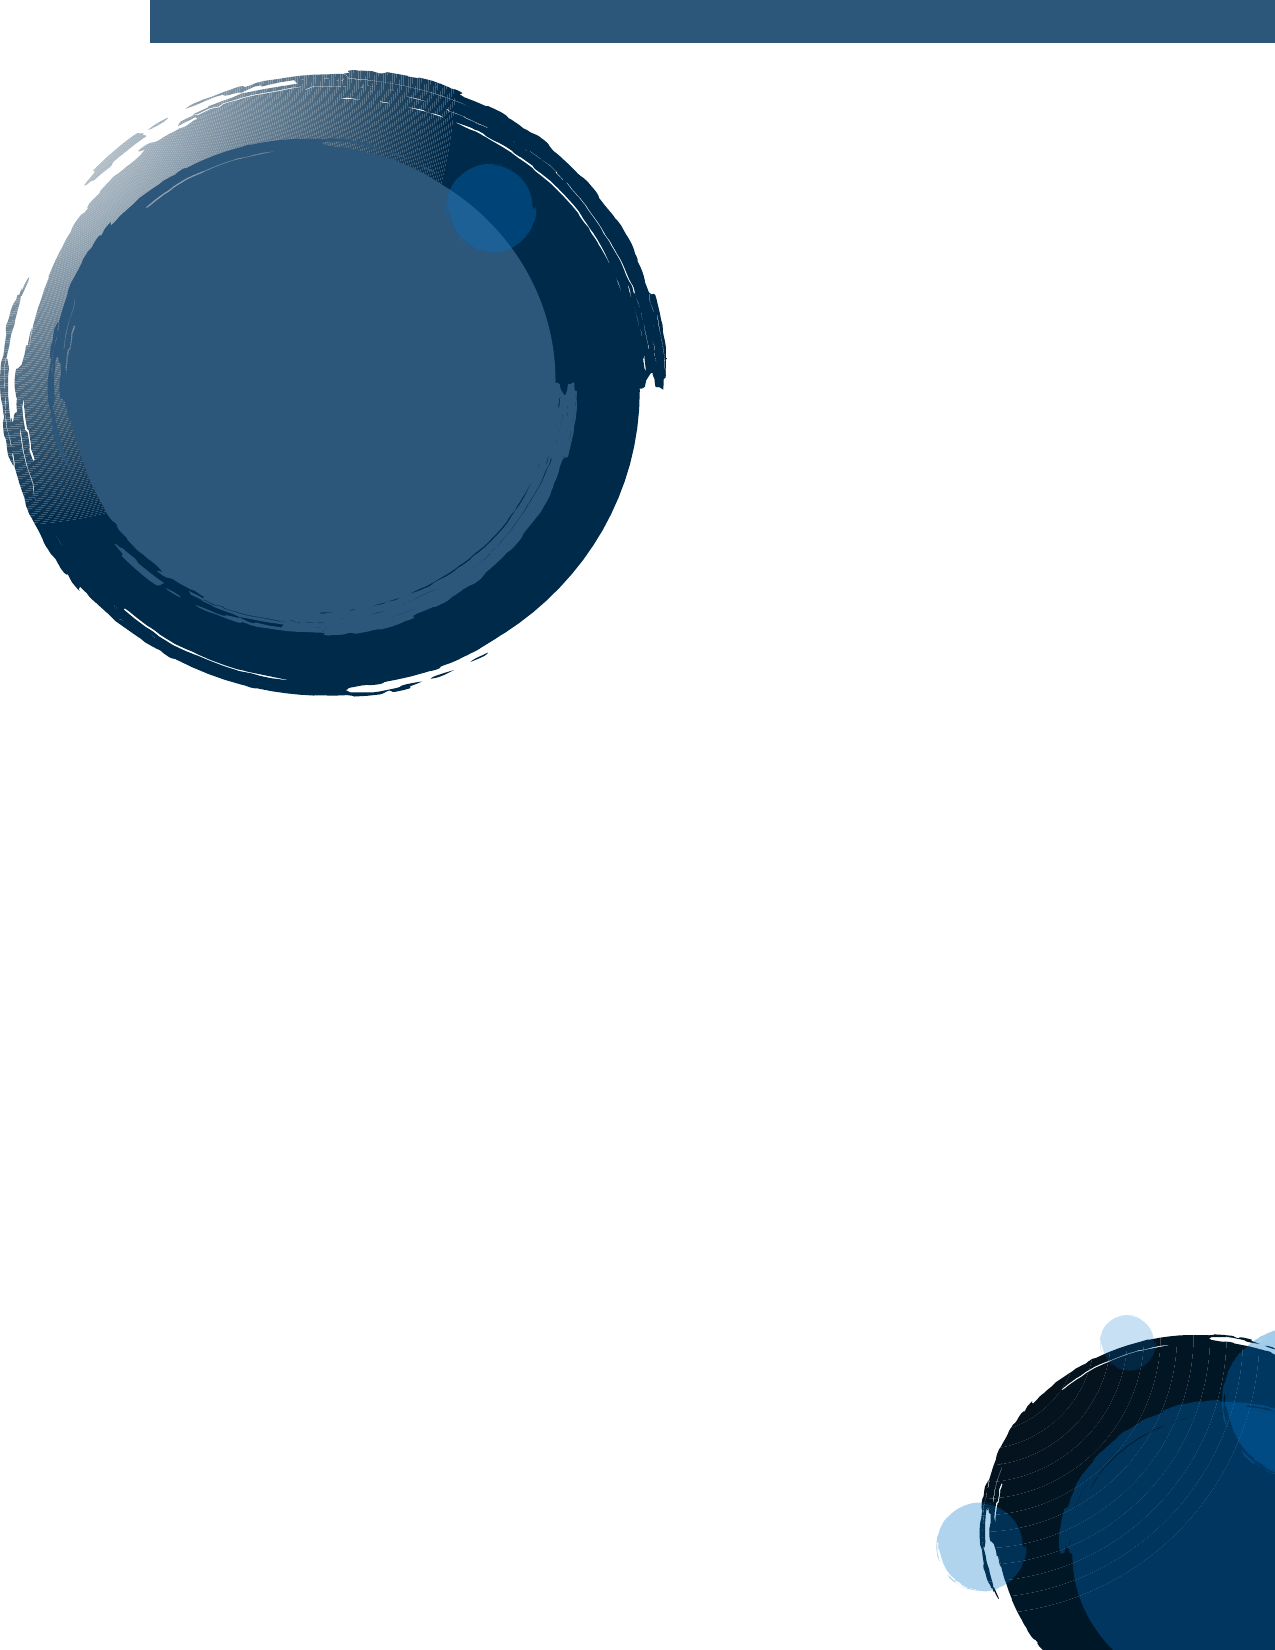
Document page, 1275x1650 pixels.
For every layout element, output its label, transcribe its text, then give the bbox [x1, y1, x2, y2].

table_cell [44, 240, 65, 287]
table_cell [395, 673, 425, 681]
table_cell [44, 545, 118, 681]
table_cell [119, 625, 225, 681]
table_cell [425, 655, 469, 681]
table_cell Опит Сервитьор/ барман Работила съм в сферата на ресторантьорството една година. Оператор в кол център Вече половин година работя в кол център, сфера софтуерни и земеделски продукти. Занимавала съм се за кратко с всякакви професии тип „комуникация с хора“. Промоутър, продавач-консултант и подобие. Образование Математическата в Стара Загора ( ППМГ “Гео Милев“) Обучавала съм се в специалност Информатика, Математика и Английски Уни в Пловдив ( ПУ “Паисий Хилендарски“) Избрах специалността – Софтуерно инженерство и вече я осмислям 4-та година Умения Мога смело да твърдя, че говоря и разбирам английски на отлично ниво. Понаучила съм леко немски, колкото да се запозная с двама- трима души, които да ме наставлявам, ако ида в Германия (примерно). Компютърно-грамотна съм и се справям с лекота в страндартните изисквания за повечето работи (тип – MS Office Packet). Имам базови умения в програмни езици от рода на Java, C#, HTML, CSS, JavaScript и напреднали в C++. Качества Предполагам тук е мястото, където мога да изтъкна, че съм добър лидер, комуникирам всекидневно с десетки души и мога да запазя самообладание във всеки аспект на ситуацията. Работила съм предимно в екип, но предпочитам да съм индивидуален играч. Креативна, всеотдайна и постоянно личност с творчески нюх. Хобита Основно в свободното си време тренирам, гледам безброй много филми, чета книги и се занимавам с рисуване и фотография. Сертификати Имам грамоти от конкурси за фотография, киберсигурност и математика. [469, 240, 1157, 681]
